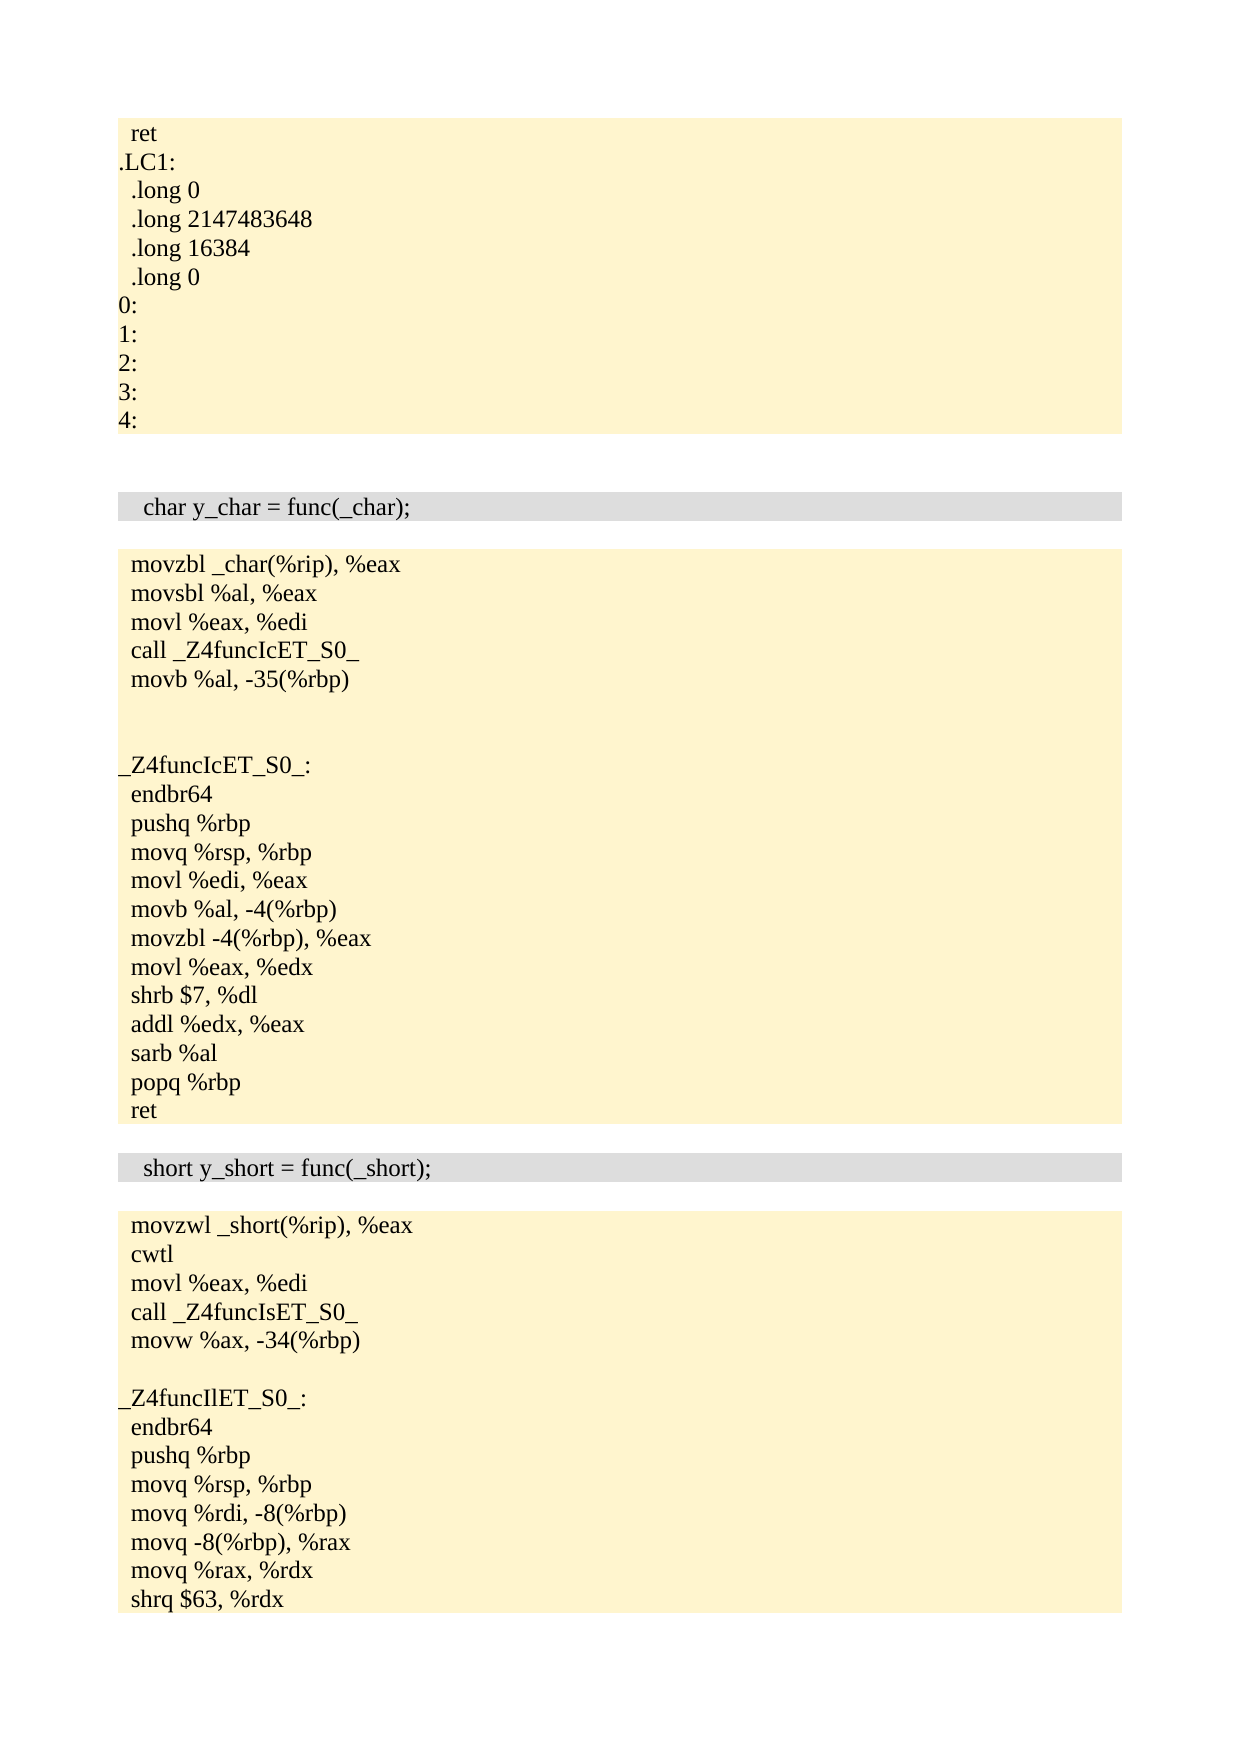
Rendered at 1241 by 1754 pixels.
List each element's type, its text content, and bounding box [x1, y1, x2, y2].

text 1: [118, 319, 1122, 348]
text endbr64 [118, 779, 1122, 808]
text .long 2147483648 [118, 204, 1122, 233]
text movq %rdi, -8(%rbp) [118, 1498, 1122, 1527]
text movsbl %al, %eax [118, 578, 1122, 607]
text sarb %al [118, 1038, 1122, 1067]
text shrq $63, %rdx [118, 1584, 1122, 1613]
text popq %rbp [118, 1067, 1122, 1096]
text 4: [118, 406, 1122, 434]
text movzbl _char(%rip), %eax [118, 549, 1122, 578]
text call _Z4funcIsET_S0_ [118, 1297, 1122, 1326]
text movw %ax, -34(%rbp) [118, 1326, 1122, 1354]
text char y_char = func(_char); [118, 492, 1122, 521]
text 3: [118, 377, 1122, 406]
text cwtl [118, 1239, 1122, 1268]
text movq %rax, %rdx [118, 1556, 1122, 1584]
text movl %edi, %eax [118, 866, 1122, 894]
text movl %eax, %edi [118, 607, 1122, 636]
text movb %al, -35(%rbp) [118, 664, 1122, 693]
text .long 0 [118, 262, 1122, 291]
text movq %rsp, %rbp [118, 1469, 1122, 1498]
text shrb $7, %dl [118, 981, 1122, 1009]
text movzbl -4(%rbp), %eax [118, 923, 1122, 952]
text ret [118, 118, 1122, 147]
text .long 0 [118, 176, 1122, 204]
text _Z4funcIcET_S0_: [118, 751, 1122, 779]
text movzwl _short(%rip), %eax [118, 1211, 1122, 1239]
text short y_short = func(_short); [118, 1153, 1122, 1182]
text .LC1: [118, 147, 1122, 176]
text ret [118, 1096, 1122, 1124]
text .long 16384 [118, 233, 1122, 262]
text addl %edx, %eax [118, 1009, 1122, 1038]
text movb %al, -4(%rbp) [118, 894, 1122, 923]
text movl %eax, %edi [118, 1268, 1122, 1297]
text movl %eax, %edx [118, 952, 1122, 981]
text pushq %rbp [118, 1441, 1122, 1469]
text movq -8(%rbp), %rax [118, 1527, 1122, 1556]
text endbr64 [118, 1412, 1122, 1441]
text call _Z4funcIcET_S0_ [118, 636, 1122, 664]
text 0: [118, 291, 1122, 319]
text movq %rsp, %rbp [118, 837, 1122, 866]
text _Z4funcIlET_S0_: [118, 1383, 1122, 1412]
text 2: [118, 348, 1122, 377]
text pushq %rbp [118, 808, 1122, 837]
